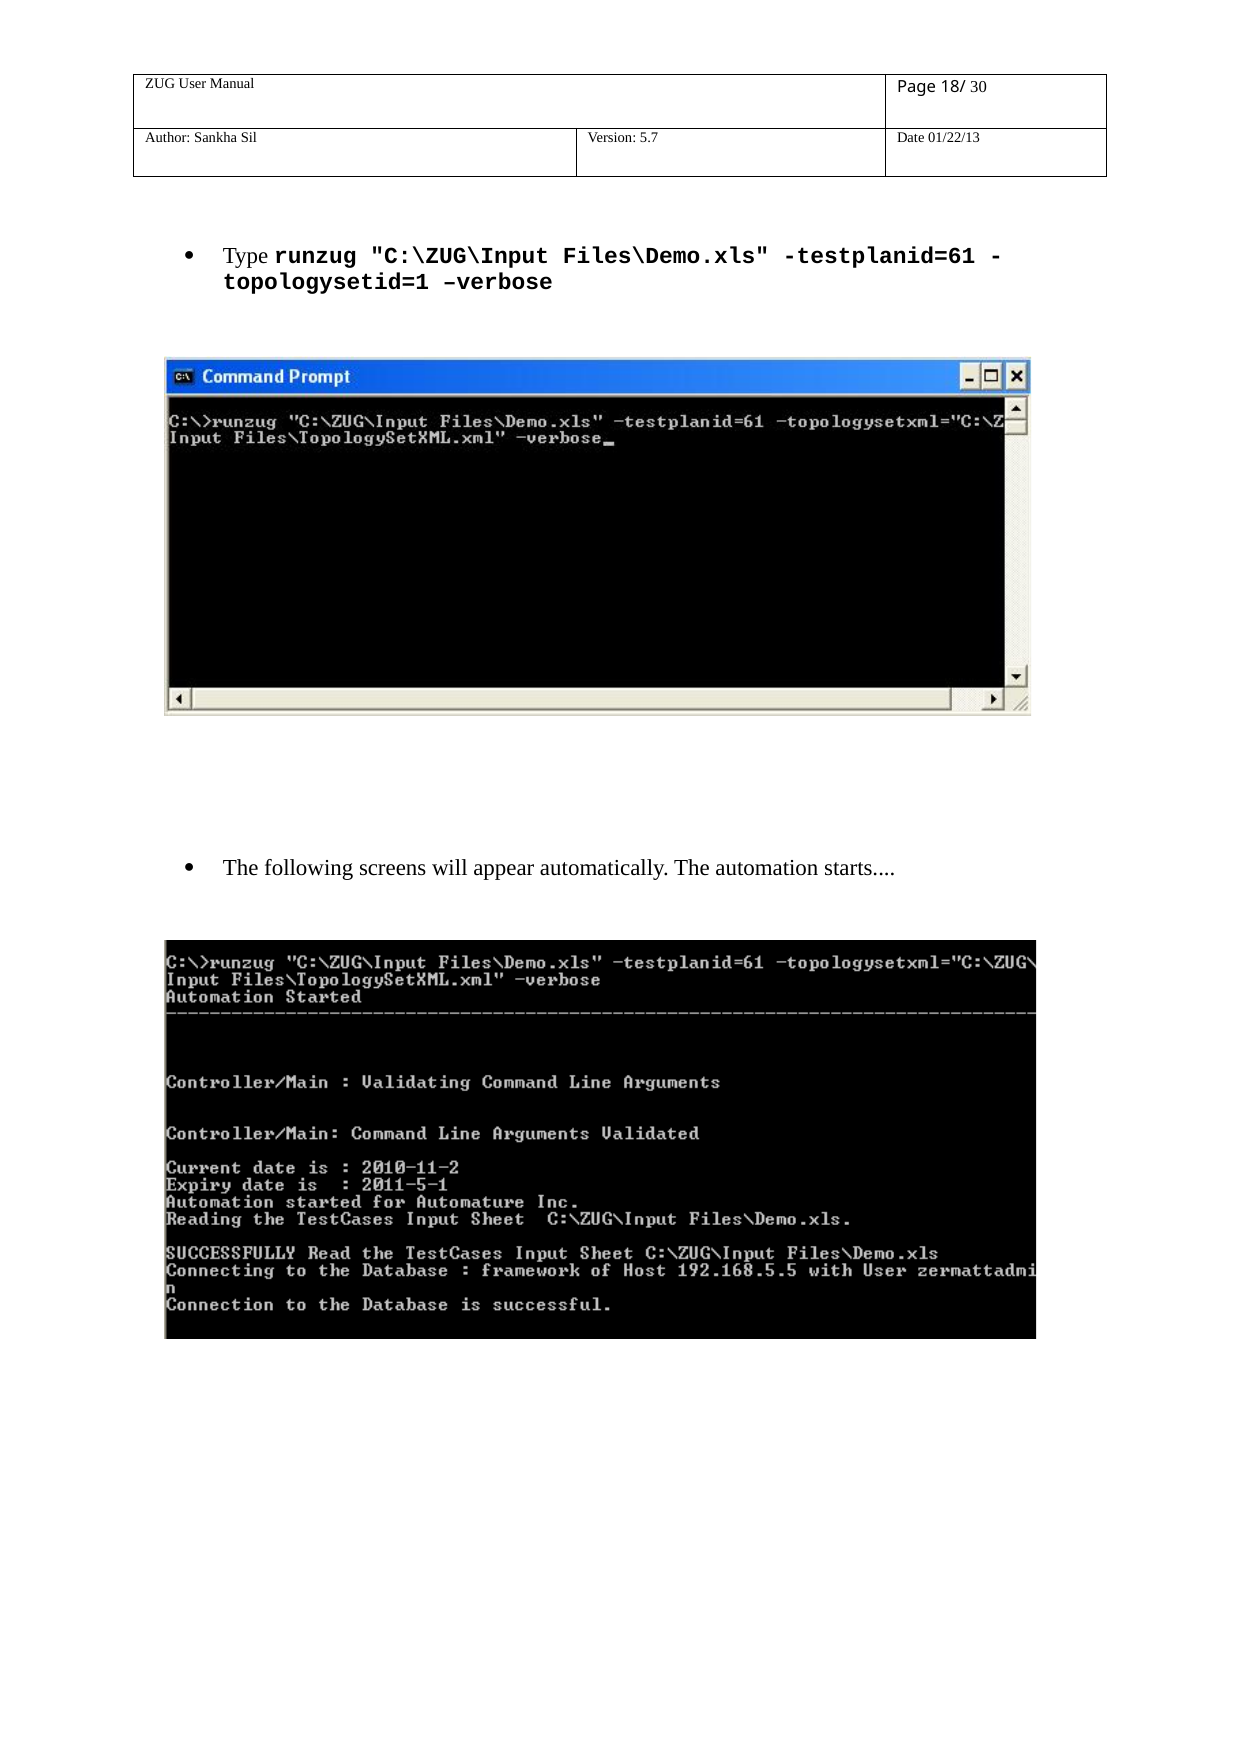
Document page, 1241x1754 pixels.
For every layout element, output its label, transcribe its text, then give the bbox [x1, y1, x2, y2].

list The following screens will appear automatically. The automation starts.... [185, 854, 1092, 880]
picture [164, 356, 1032, 716]
list Type runzug "C:\ZUG\Input Files\Demo.xls" -testplanid=61 -topologysetid=1 –verbose [185, 242, 1092, 296]
picture [164, 940, 1037, 1339]
